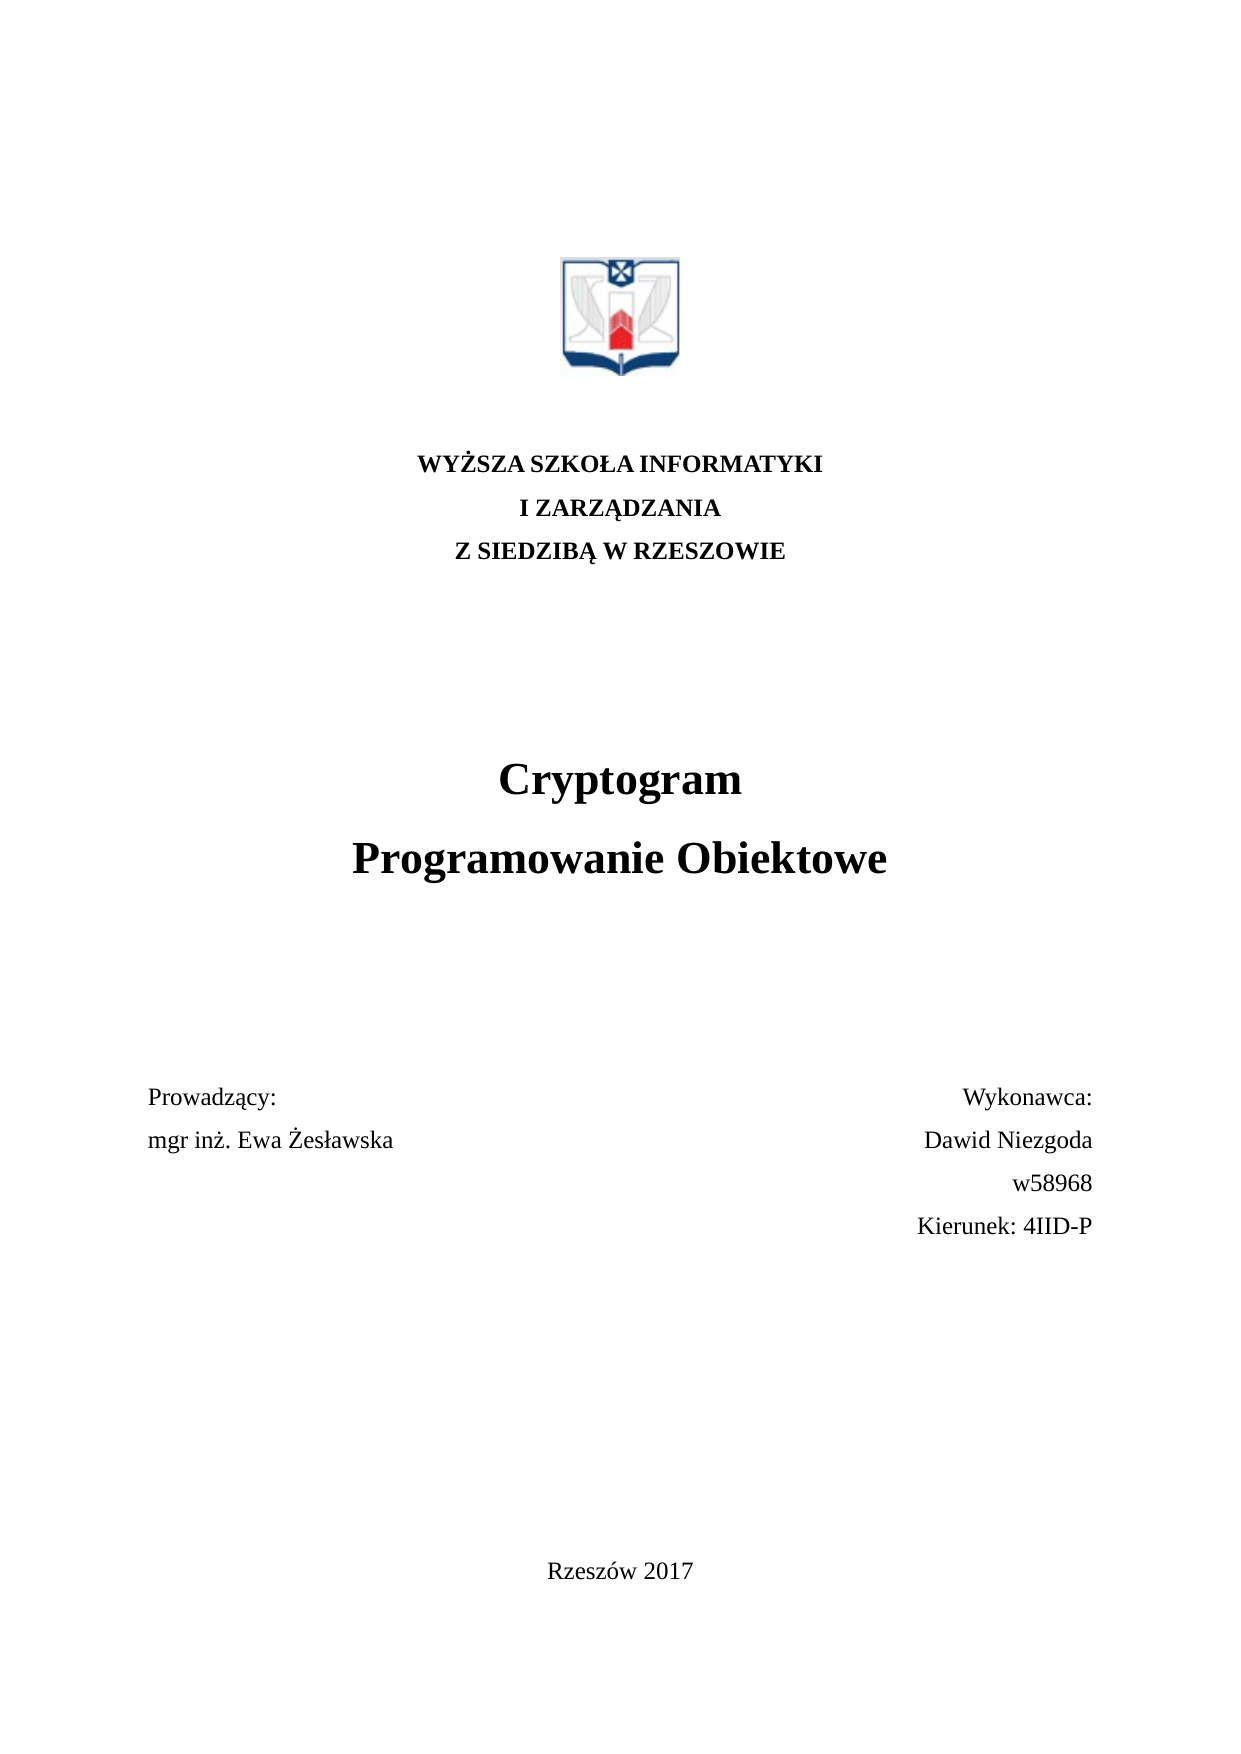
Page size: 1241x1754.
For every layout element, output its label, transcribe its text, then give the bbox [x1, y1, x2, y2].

text w58968 [148, 1168, 1093, 1197]
text mgr inż. Ewa Żesławska Dawid Niezgoda [148, 1125, 1093, 1154]
text WYŻSZA SZKOŁA INFORMATYKI [148, 449, 1093, 478]
picture [560, 257, 681, 376]
text Programowanie Obiektowe [148, 830, 1093, 883]
text Rzeszów 2017 [148, 1556, 1093, 1585]
text Kierunek: 4IID-P [148, 1211, 1093, 1240]
text Z SIEDZIBĄ W RZESZOWIE [148, 536, 1093, 564]
text I ZARZĄDZANIA [148, 493, 1093, 521]
text Cryptogram [148, 751, 1093, 804]
text Prowadzący: Wykonawca: [148, 1082, 1093, 1111]
